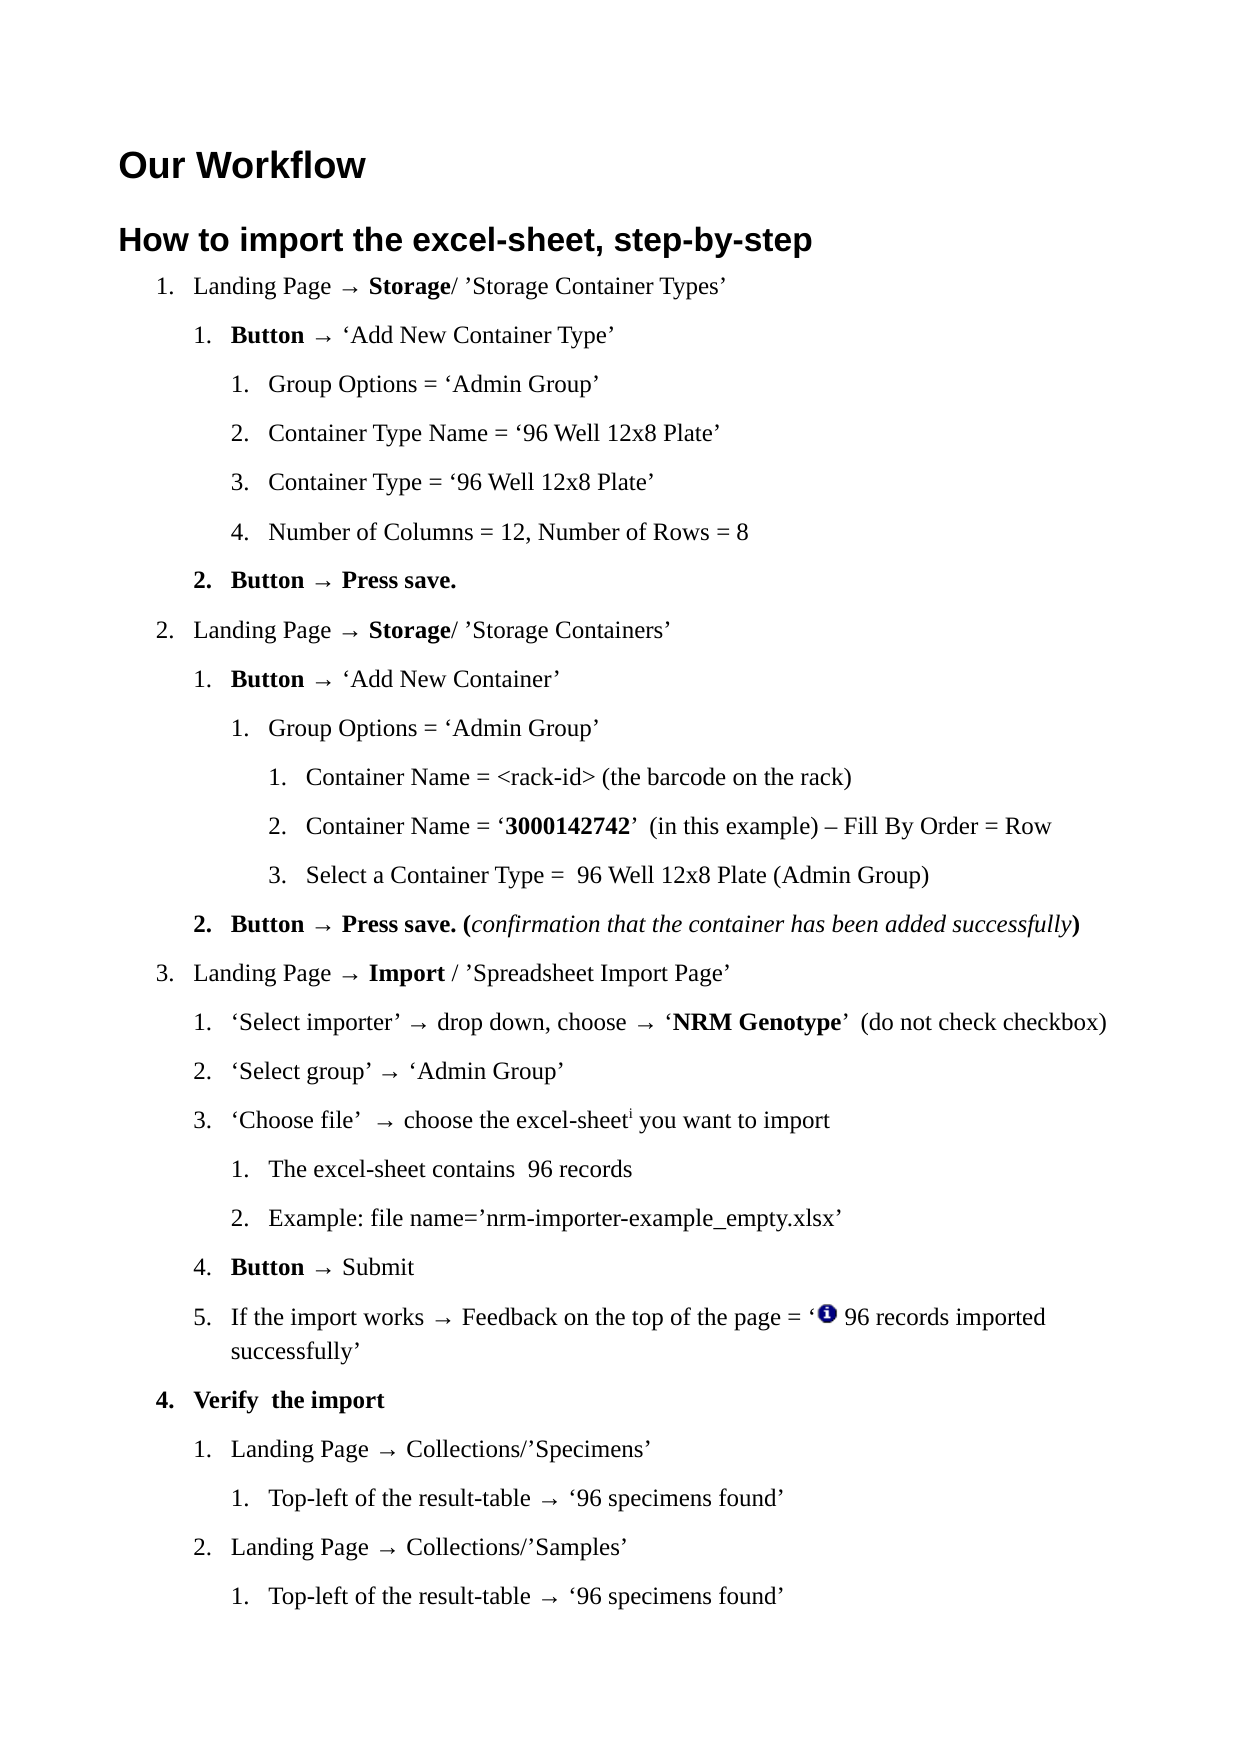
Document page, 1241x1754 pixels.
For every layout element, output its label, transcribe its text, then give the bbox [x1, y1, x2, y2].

list Container Type Name = ‘96 Well 12x8 Plate’ [231, 418, 1122, 447]
list ‘Select group’ → ‘Admin Group’ [193, 1056, 1122, 1085]
list ‘Select importer’ → drop down, choose → ‘NRM Genotype’ (do not check checkbox) [193, 1007, 1122, 1036]
list Landing Page → Storage/ ’Storage Containers’ [156, 615, 1122, 643]
list ‘Choose file’ → choose the excel-sheet you want to import [193, 1105, 1122, 1134]
list Landing Page → Import / ’Spreadsheet Import Page’ [156, 958, 1122, 987]
list The excel-sheet contains 96 records [231, 1154, 1122, 1183]
picture [816, 1304, 838, 1325]
subtitle How to import the excel-sheet, step-by-step [118, 220, 1122, 259]
list Group Options = ‘Admin Group’ [231, 369, 1122, 398]
list If the import works → Feedback on the top of the page = ‘ 96 records imported successfully’ [193, 1302, 1122, 1365]
list Verify the import [156, 1385, 1122, 1414]
list Top-left of the result-table → ‘96 specimens found’ [231, 1483, 1122, 1512]
list Button → ‘Add New Container’ [193, 664, 1122, 692]
list Top-left of the result-table → ‘96 specimens found’ [231, 1581, 1122, 1610]
list Button → ‘Add New Container Type’ [193, 320, 1122, 349]
list Group Options = ‘Admin Group’ [231, 713, 1122, 742]
list Example: file name=’nrm-importer-example_empty.xlsx’ [231, 1203, 1122, 1232]
list Landing Page → Collections/’Samples’ [193, 1532, 1122, 1561]
list Landing Page → Storage/ ’Storage Container Types’ [156, 271, 1122, 300]
list Landing Page → Collections/’Specimens’ [193, 1434, 1122, 1463]
list Button → Submit [193, 1252, 1122, 1281]
list Button → Press save. (confirmation that the container has been added successfully) [193, 909, 1122, 938]
list Number of Columns = 12, Number of Rows = 8 [231, 517, 1122, 545]
list Select a Container Type = 96 Well 12x8 Plate (Admin Group) [268, 860, 1122, 889]
list Container Name = ‘3000142742’ (in this example) – Fill By Order = Row [268, 811, 1122, 840]
list Container Type = ‘96 Well 12x8 Plate’ [231, 467, 1122, 496]
list Button → Press save. [193, 566, 1122, 594]
subtitle Our Workflow [118, 143, 1122, 187]
list Container Name = <rack-id> (the barcode on the rack) [268, 762, 1122, 791]
